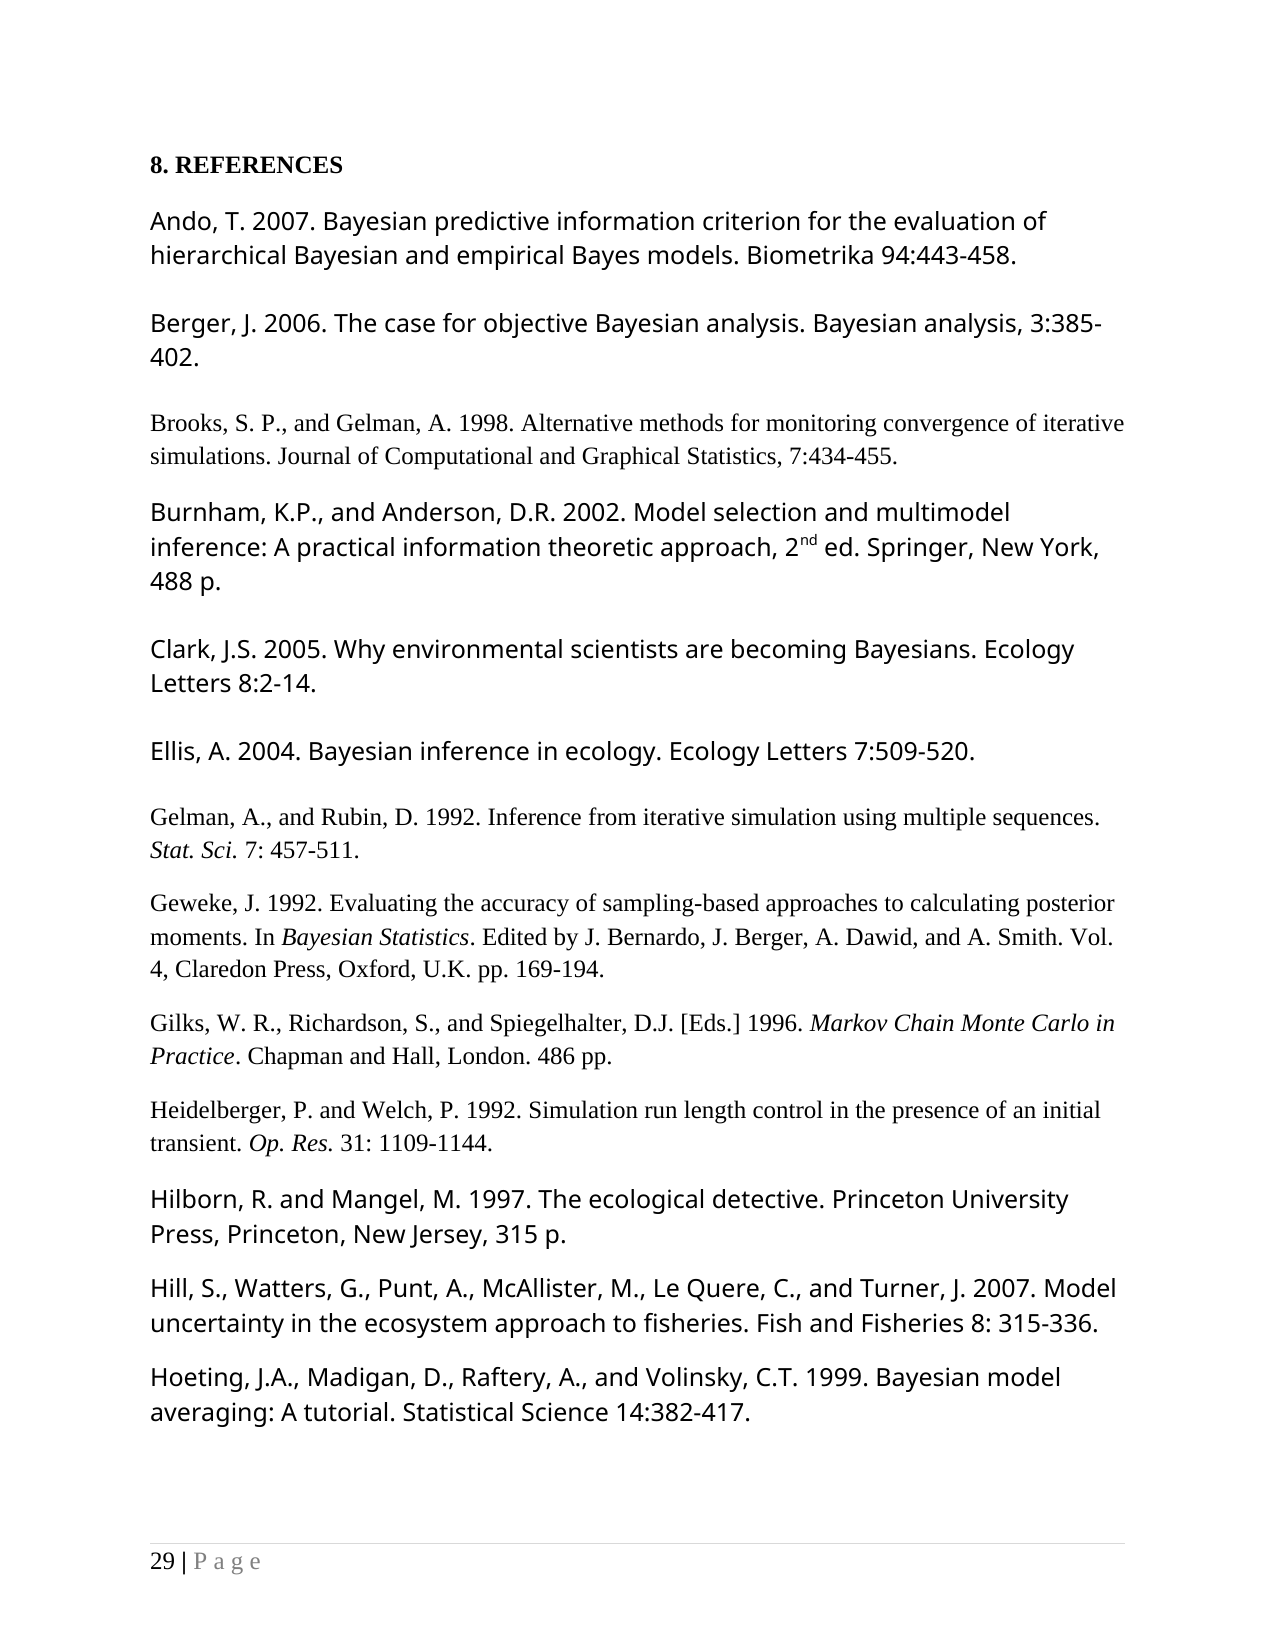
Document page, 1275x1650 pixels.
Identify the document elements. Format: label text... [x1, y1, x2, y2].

text Ellis, A. 2004. Bayesian inference in ecology. Ecology Letters 7:509-520. [150, 733, 1125, 768]
text Brooks, S. P., and Gelman, A. 1998. Alternative methods for monitoring convergence of iterative simulations. Journal of Computational and Graphical Statistics, 7:434-455. [150, 408, 1125, 470]
text 8. REFERENCES [150, 150, 1125, 179]
text Clark, J.S. 2005. Why environmental scientists are becoming Bayesians. Ecology Letters 8:2-14. [150, 631, 1125, 699]
text Geweke, J. 1992. Evaluating the accuracy of sampling-based approaches to calculating posterior moments. In Bayesian Statistics. Edited by J. Bernardo, J. Berger, A. Dawid, and A. Smith. Vol. 4, Claredon Press, Oxford, U.K. pp. 169-194. [150, 888, 1125, 983]
text Ando, T. 2007. Bayesian predictive information criterion for the evaluation of hierarchical Bayesian and empirical Bayes models. Biometrika 94:443-458. [150, 204, 1125, 272]
text Gelman, A., and Rubin, D. 1992. Inference from iterative simulation using multiple sequences. Stat. Sci. 7: 457-511. [150, 802, 1125, 863]
text Gilks, W. R., Richardson, S., and Spiegelhalter, D.J. [Eds.] 1996. Markov Chain Monte Carlo in Practice. Chapman and Hall, London. 486 pp. [150, 1008, 1125, 1070]
text Hilborn, R. and Mangel, M. 1997. The ecological detective. Princeton University Press, Princeton, New Jersey, 315 p. [150, 1182, 1125, 1250]
text Heidelberger, P. and Welch, P. 1992. Simulation run length control in the presence of an initial transient. Op. Res. 31: 1109-1144. [150, 1095, 1125, 1157]
text Berger, J. 2006. The case for objective Bayesian analysis. Bayesian analysis, 3:385-402. [150, 306, 1125, 374]
text Burnham, K.P., and Anderson, D.R. 2002. Model selection and multimodel inference: A practical information theoretic approach, 2nd ed. Springer, New York, 488 p. [150, 495, 1125, 597]
text Hill, S., Watters, G., Punt, A., McAllister, M., Le Quere, C., and Turner, J. 2007. Model uncertainty in the ecosystem approach to fisheries. Fish and Fisheries 8: 315-336. [150, 1271, 1125, 1339]
text Hoeting, J.A., Madigan, D., Raftery, A., and Volinsky, C.T. 1999. Bayesian model averaging: A tutorial. Statistical Science 14:382-417. [150, 1360, 1125, 1428]
